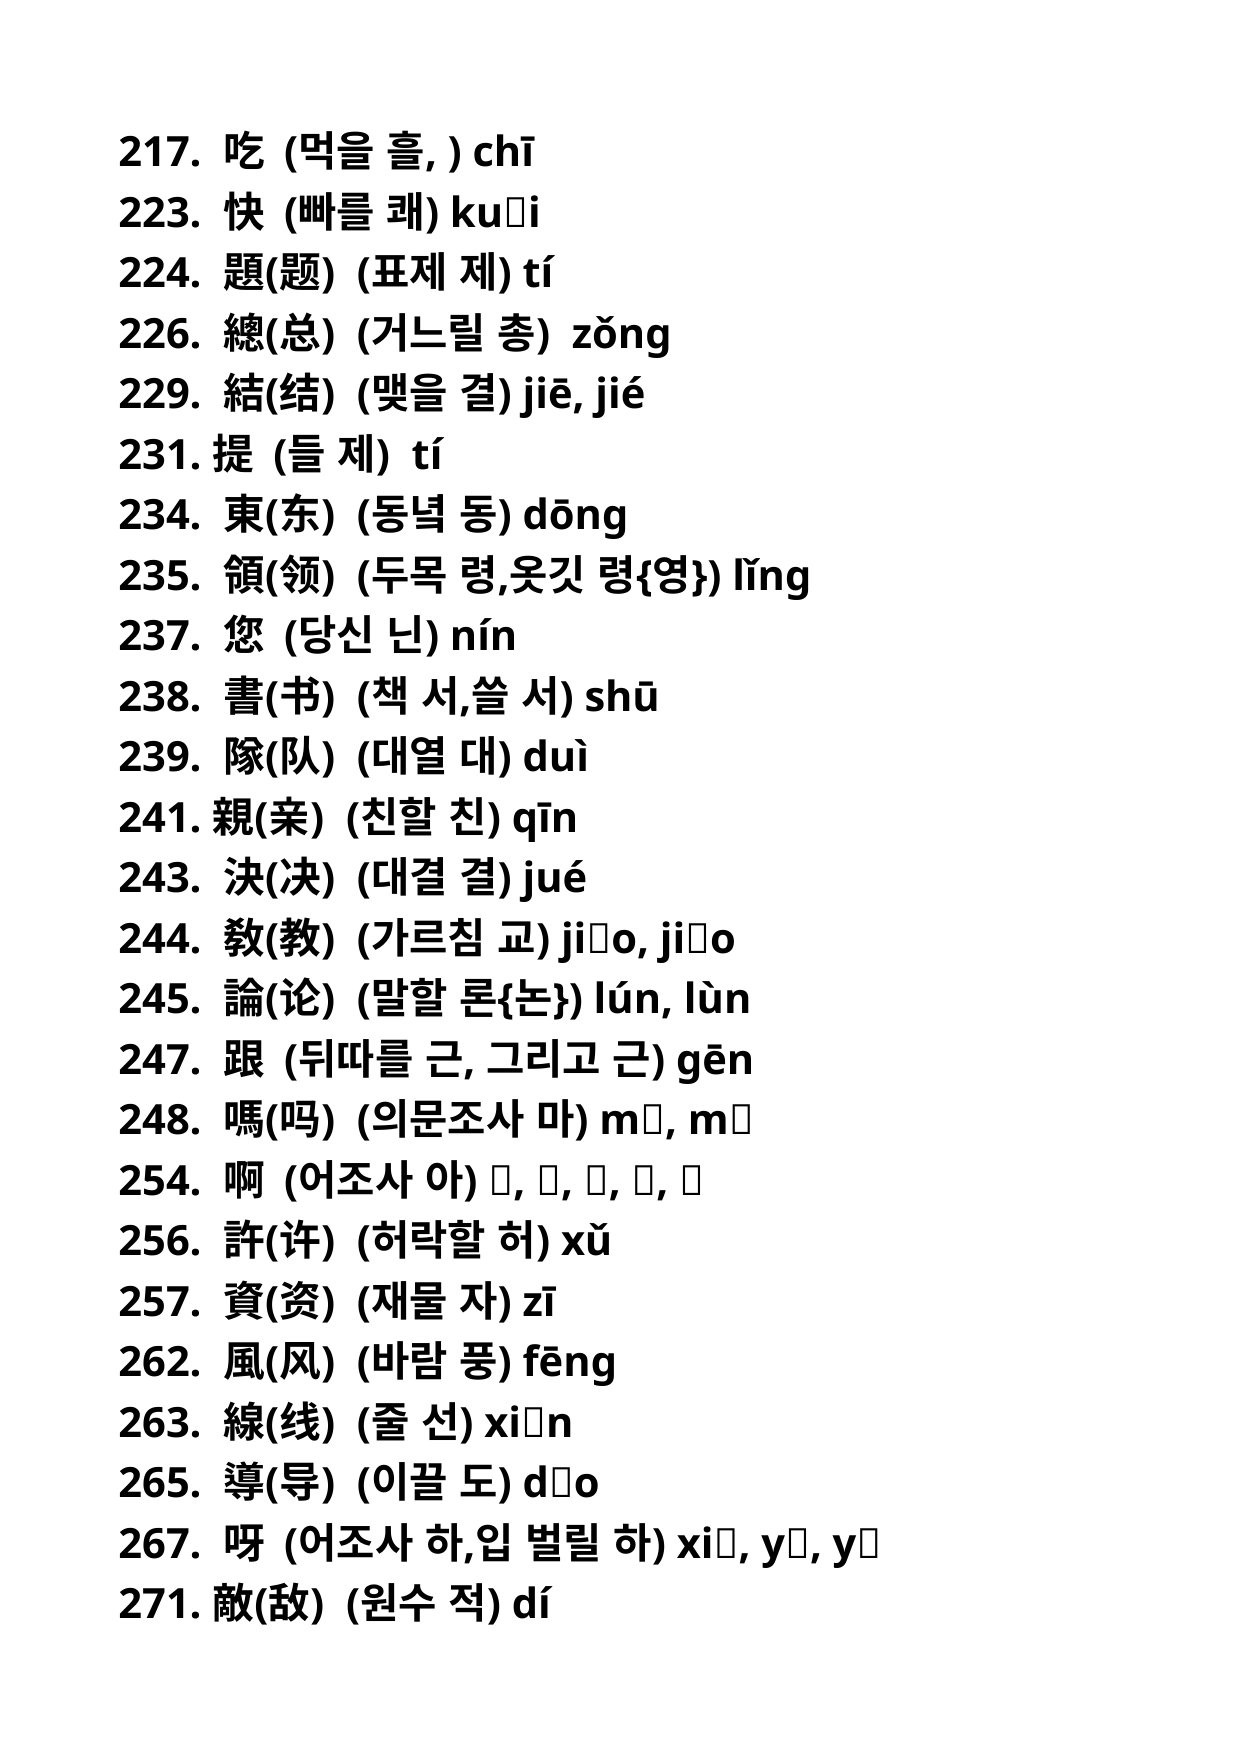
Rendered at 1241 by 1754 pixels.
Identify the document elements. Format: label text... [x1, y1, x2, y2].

text 226. 總(总) (거느릴 총) zǒng [118, 300, 1122, 360]
text 267. 呀 (어조사 하,입 벌릴 하) xi󰐀, y󰐀, y󰐄 [118, 1510, 1122, 1571]
text 271. 敵(敌) (원수 적) dí [118, 1571, 1122, 1631]
text 238. 書(书) (책 서,쓸 서) shū [118, 663, 1122, 723]
text 235. 領(领) (두목 령,옷깃 령{영}) lǐng [118, 542, 1122, 602]
text 263. 線(线) (줄 선) xi󰐃n [118, 1389, 1122, 1449]
text 231. 提 (들 제) tí [118, 421, 1122, 481]
text 254. 啊 (어조사 아) 󰐀, 󰐁, 󰐂, 󰐃, 󰐄 [118, 1147, 1122, 1207]
text 239. 隊(队) (대열 대) duì [118, 723, 1122, 784]
text 245. 論(论) (말할 론{논}) lún, lùn [118, 965, 1122, 1026]
text 241. 親(亲) (친할 친) qīn [118, 784, 1122, 844]
text 248. 嗎(吗) (의문조사 마) m󰐀, m󰐂 [118, 1086, 1122, 1147]
text 262. 風(风) (바람 풍) fēng [118, 1328, 1122, 1389]
text 217. 吃 (먹을 흘, ) chī [118, 118, 1122, 179]
text 234. 東(东) (동녘 동) dōng [118, 481, 1122, 542]
text 244. 敎(教) (가르침 교) ji󰐀o, ji󰐃o [118, 905, 1122, 965]
text 256. 許(许) (허락할 허) xǔ [118, 1207, 1122, 1268]
text 223. 快 (빠를 쾌) ku󰐃i [118, 179, 1122, 239]
text 237. 您 (당신 닌) nín [118, 602, 1122, 663]
text 224. 題(题) (표제 제) tí [118, 239, 1122, 300]
text 265. 導(导) (이끌 도) d󰐂o [118, 1449, 1122, 1510]
text 243. 決(决) (대결 결) jué [118, 844, 1122, 905]
text 257. 資(资) (재물 자) zī [118, 1268, 1122, 1328]
text 247. 跟 (뒤따를 근, 그리고 근) gēn [118, 1026, 1122, 1086]
text 229. 結(结) (맺을 결) jiē, jié [118, 360, 1122, 421]
